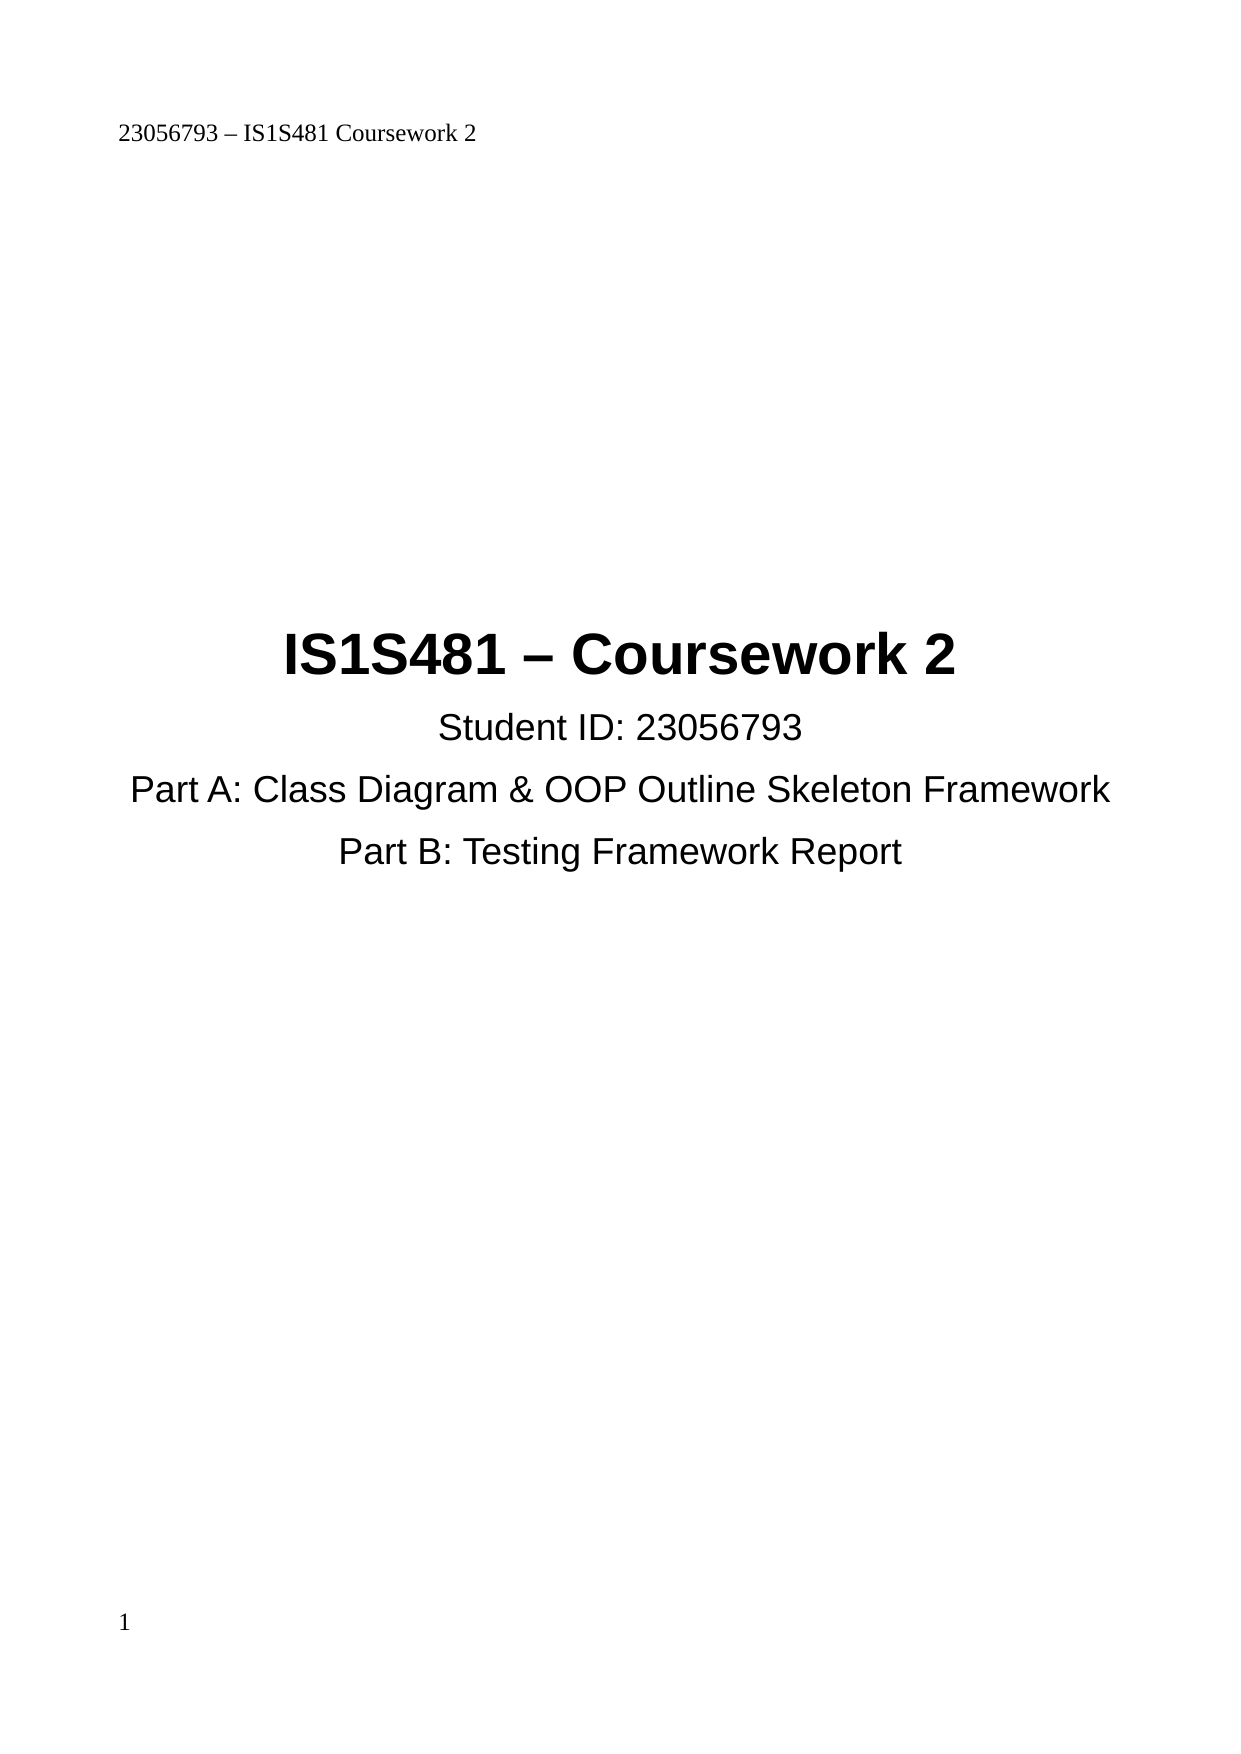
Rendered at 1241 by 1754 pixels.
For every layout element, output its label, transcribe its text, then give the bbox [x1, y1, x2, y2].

subtitle Part B: Testing Framework Report [118, 829, 1122, 872]
subtitle Part A: Class Diagram & OOP Outline Skeleton Framework [118, 767, 1122, 811]
subtitle Student ID: 23056793 [118, 706, 1122, 749]
title IS1S481 – Coursework 2 [118, 620, 1122, 687]
